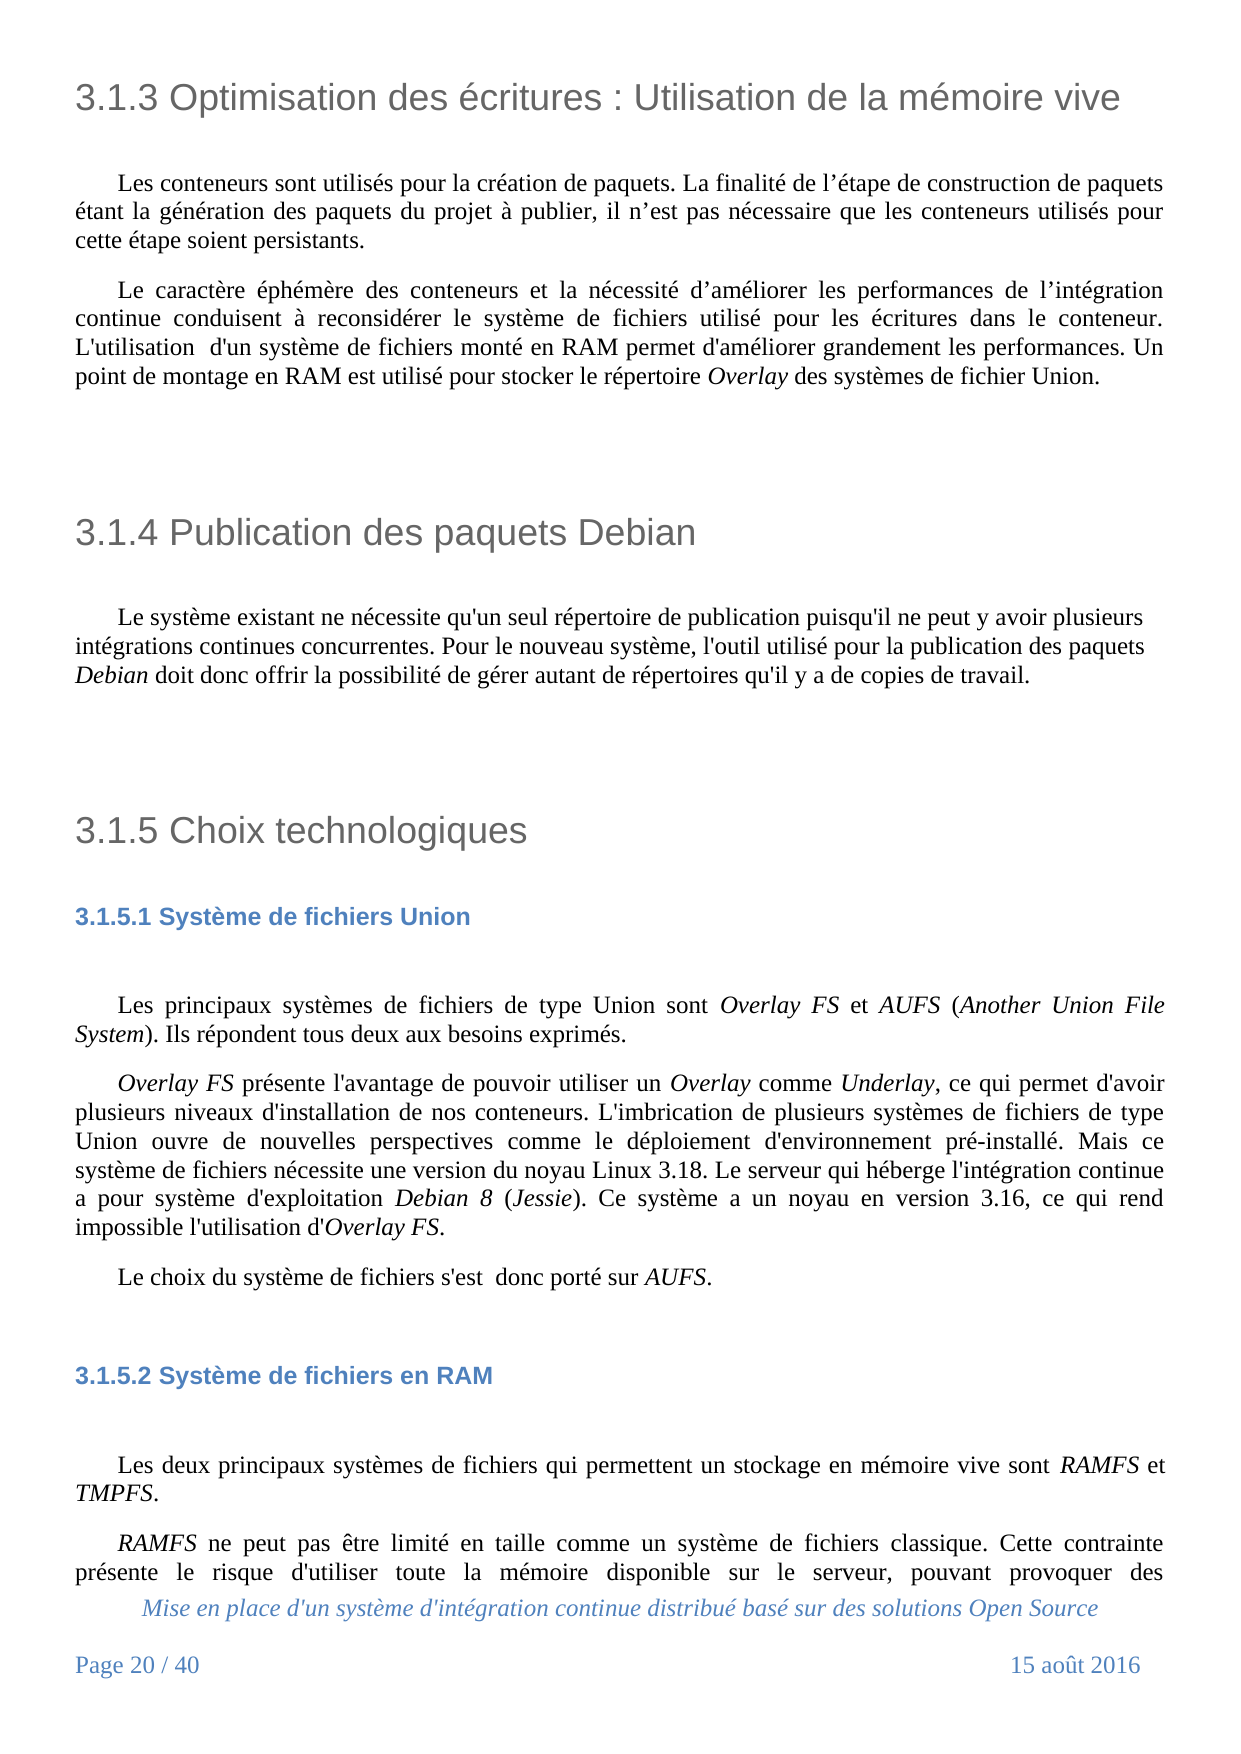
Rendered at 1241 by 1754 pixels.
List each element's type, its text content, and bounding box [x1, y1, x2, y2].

subtitle Système de fichiers en RAM [75, 1361, 1165, 1390]
text RAMFS ne peut pas être limité en taille comme un système de fichiers classique. Cette contrainte présente le risque d'utiliser toute la mémoire disponible sur le serveur, pouvant provoquer des [75, 1528, 1165, 1586]
subtitle Système de fichiers Union [75, 901, 1165, 930]
text Le caractère éphémère des conteneurs et la nécessité d’améliorer les performances de l’intégration continue conduisent à reconsidérer le système de fichiers utilisé pour les écritures dans le conteneur. L'utilisation d'un système de fichiers monté en RAM permet d'améliorer grandement les performances. Un point de montage en RAM est utilisé pour stocker le répertoire Overlay des systèmes de fichier Union. [75, 275, 1165, 390]
text Overlay FS présente l'avantage de pouvoir utiliser un Overlay comme Underlay, ce qui permet d'avoir plusieurs niveaux d'installation de nos conteneurs. L'imbrication de plusieurs systèmes de fichiers de type Union ouvre de nouvelles perspectives comme le déploiement d'environnement pré-installé. Mais ce système de fichiers nécessite une version du noyau Linux 3.18. Le serveur qui héberge l'intégration continue a pour système d'exploitation Debian 8 (Jessie). Ce système a un noyau en version 3.16, ce qui rend impossible l'utilisation d'Overlay FS. [75, 1068, 1165, 1241]
subtitle Optimisation des écritures : Utilisation de la mémoire vive [75, 75, 1165, 118]
subtitle Publication des paquets Debian [75, 510, 1165, 553]
text Le choix du système de fichiers s'est donc porté sur AUFS. [75, 1262, 1165, 1291]
text Les deux principaux systèmes de fichiers qui permettent un stockage en mémoire vive sont RAMFS et TMPFS. [75, 1450, 1165, 1507]
text Les conteneurs sont utilisés pour la création de paquets. La finalité de l’étape de construction de paquets étant la génération des paquets du projet à publier, il n’est pas nécessaire que les conteneurs utilisés pour cette étape soient persistants. [75, 168, 1165, 254]
text Les principaux systèmes de fichiers de type Union sont Overlay FS et AUFS (Another Union File System). Ils répondent tous deux aux besoins exprimés. [75, 990, 1165, 1048]
text Le système existant ne nécessite qu'un seul répertoire de publication puisqu'il ne peut y avoir plusieurs intégrations continues concurrentes. Pour le nouveau système, l'outil utilisé pour la publication des paquets Debian doit donc offrir la possibilité de gérer autant de répertoires qu'il y a de copies de travail. [75, 602, 1165, 689]
subtitle Choix technologiques [75, 809, 1165, 852]
